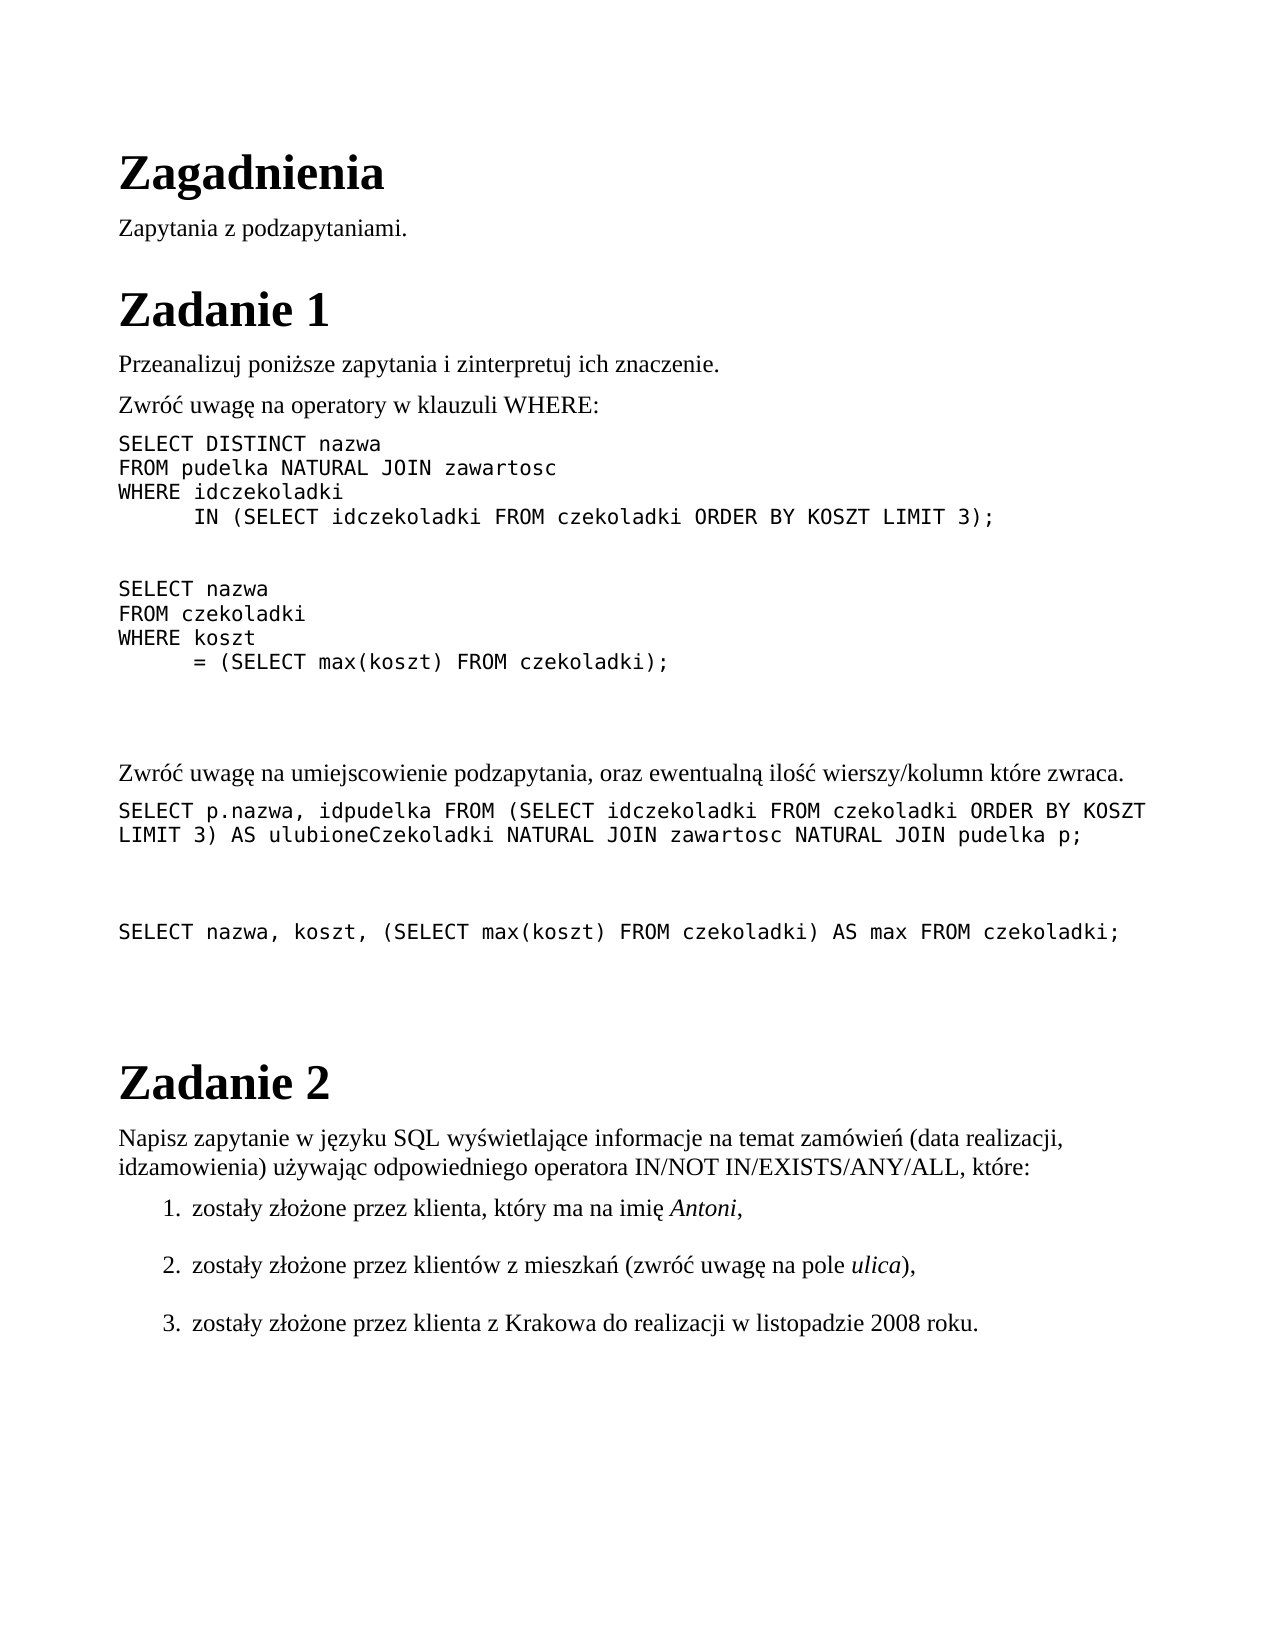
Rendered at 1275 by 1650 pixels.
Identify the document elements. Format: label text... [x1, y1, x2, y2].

text IN (SELECT idczekoladki FROM czekoladki ORDER BY KOSZT LIMIT 3); [118, 505, 1157, 529]
subtitle Zadanie 1 [118, 279, 1157, 337]
list zostały złożone przez klientów z mieszkań (zwróć uwagę na pole ulica), [162, 1250, 1157, 1279]
text Zapytania z podzapytaniami. [118, 213, 1157, 242]
text Napisz zapytanie w języku SQL wyświetlające informacje na temat zamówień (data realizacji, idzamowienia) używając odpowiedniego operatora IN/NOT IN/EXISTS/ANY/ALL, które: [118, 1123, 1157, 1180]
subtitle Zagadnienia [118, 143, 1157, 201]
text SELECT DISTINCT nazwa [118, 432, 1157, 456]
text WHERE koszt [118, 626, 1157, 650]
list zostały złożone przez klienta z Krakowa do realizacji w listopadzie 2008 roku. [162, 1308, 1157, 1337]
text Zwróć uwagę na operatory w klauzuli WHERE: [118, 391, 1157, 419]
text FROM pudelka NATURAL JOIN zawartosc [118, 456, 1157, 480]
text = (SELECT max(koszt) FROM czekoladki); [118, 650, 1157, 674]
text SELECT p.nazwa, idpudelka FROM (SELECT idczekoladki FROM czekoladki ORDER BY KOSZT LIMIT 3) AS ulubioneCzekoladki NATURAL JOIN zawartosc NATURAL JOIN pudelka p; [118, 799, 1157, 848]
text SELECT nazwa, koszt, (SELECT max(koszt) FROM czekoladki) AS max FROM czekoladki; [118, 920, 1157, 945]
subtitle Zadanie 2 [118, 1053, 1157, 1110]
list zostały złożone przez klienta, który ma na imię Antoni, [162, 1193, 1157, 1222]
text Zwróć uwagę na umiejscowienie podzapytania, oraz ewentualną ilość wierszy/kolumn które zwraca. [118, 758, 1157, 787]
text Przeanalizuj poniższe zapytania i zinterpretuj ich znaczenie. [118, 349, 1157, 378]
text FROM czekoladki [118, 602, 1157, 626]
text SELECT nazwa [118, 577, 1157, 602]
text WHERE idczekoladki [118, 480, 1157, 505]
